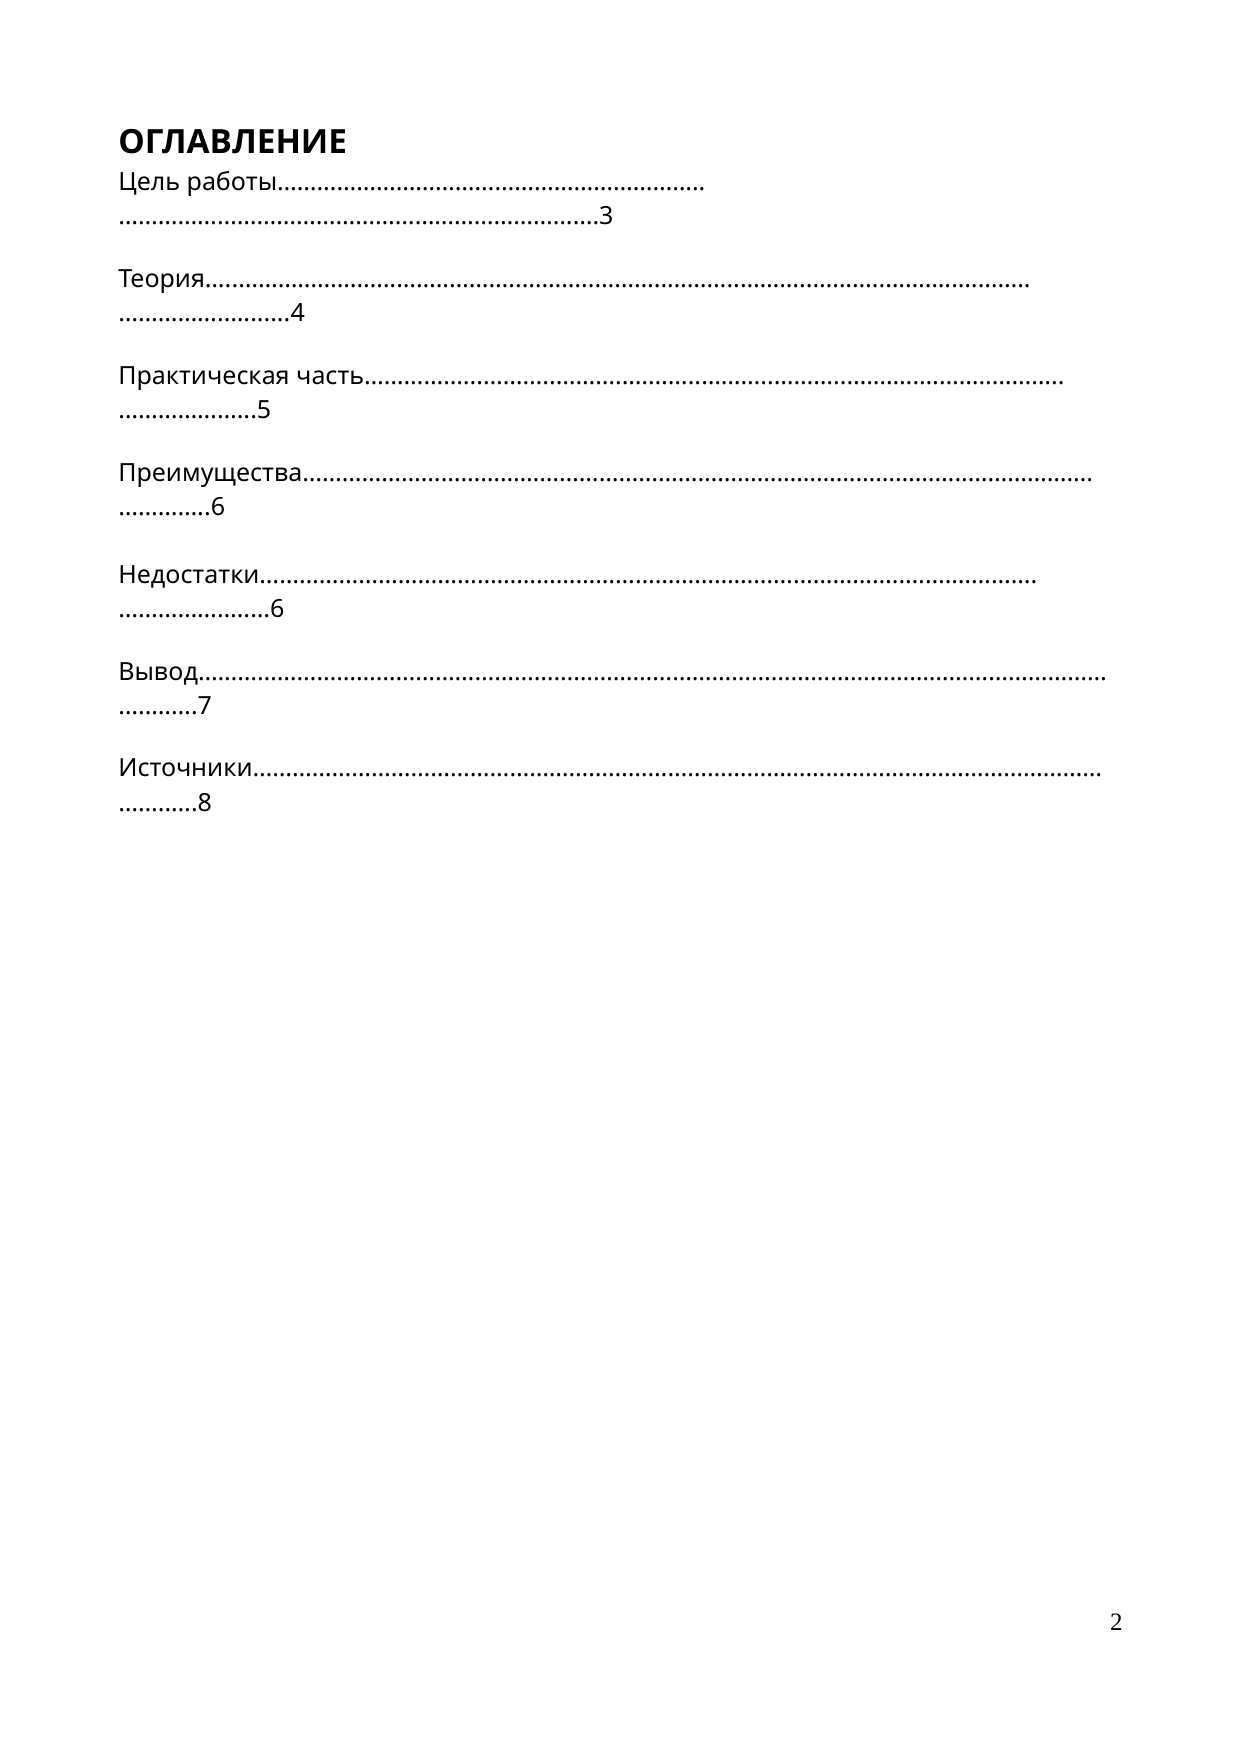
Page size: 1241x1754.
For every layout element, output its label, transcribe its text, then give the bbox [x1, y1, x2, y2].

text ОГЛАВЛЕНИЕ Цель работы………………………………………………………..……………………………………………………………….3 [118, 118, 1122, 232]
text Недостатки……………………………………………………………………………………..…….………….………………..…6 [118, 556, 1122, 624]
text Источники………………………………………………………………………………………………………………………..….8 [118, 721, 1122, 818]
text Практическая часть………….…..………..………..………..………..………..………..………..………..………………...5 [118, 328, 1122, 425]
text Вывод……………………………………………………………………………………………………………………………..…….7 [118, 624, 1122, 721]
text Теория…..…………………………..………..………..………..………..………..………..………..………..…………….….......4 [118, 232, 1122, 328]
text Преимущества………………………………………………………………………………………..……………….…………..6 [118, 425, 1122, 522]
